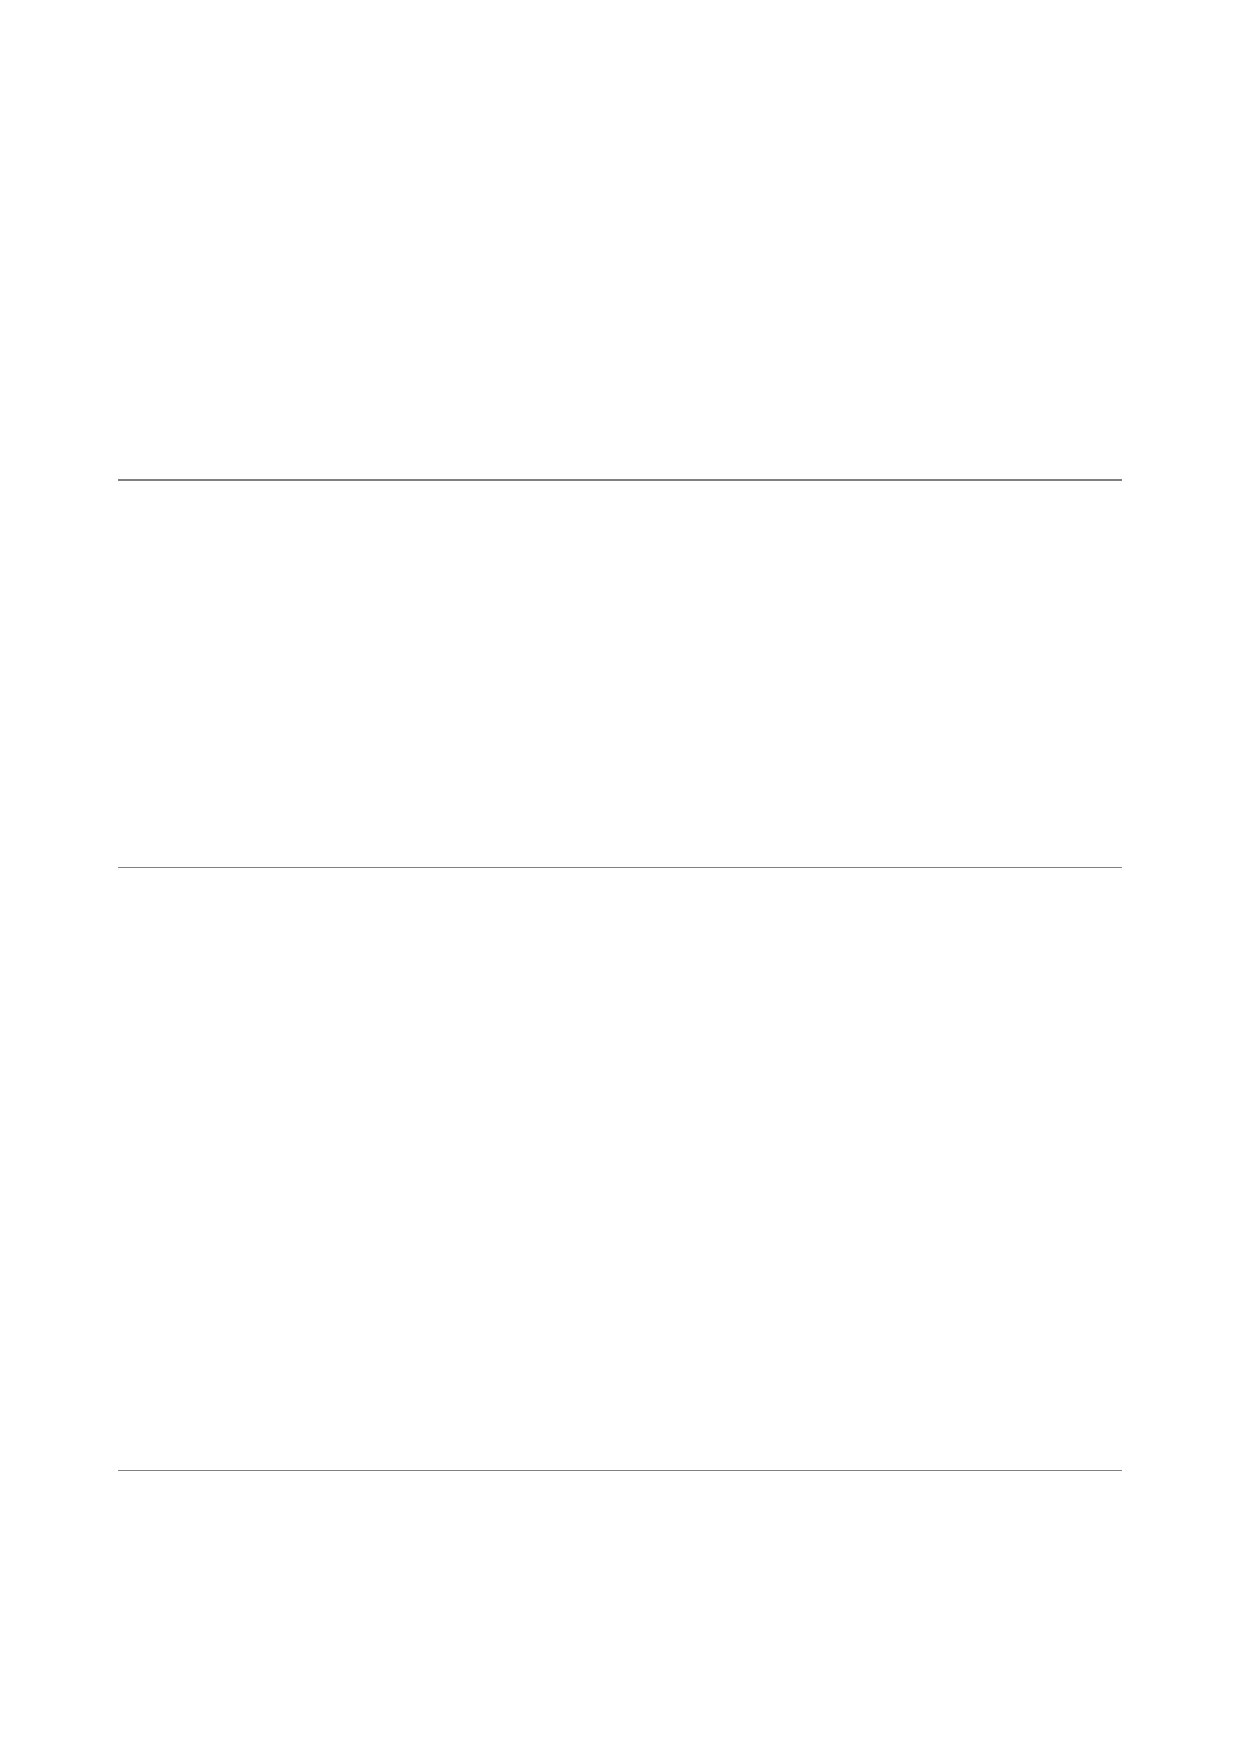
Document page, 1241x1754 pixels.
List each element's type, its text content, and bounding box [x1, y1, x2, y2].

text let article = Article.createToday("Новости"); [118, 1287, 1122, 1310]
text ); [118, 657, 1122, 680]
list ты нажимаешь кнопку → получаешь готовый продукт [162, 269, 1122, 298]
text Article.createToday() [118, 364, 1122, 388]
text } [118, 1068, 1122, 1091]
subtitle Почему фабричный метод — static [118, 1521, 1122, 1567]
text } [118, 1186, 1122, 1210]
text Использование: [118, 1239, 1122, 1268]
text ✔ не нужно помнить new Date() ✔ читается как фраза ✔ логика создания спрятана [118, 1340, 1122, 1437]
text "Новости", [118, 609, 1122, 633]
subtitle Пример с фабричным методом (удобно) [118, 918, 1122, 961]
list ты не собираешь деталь вручную [162, 221, 1122, 250]
list помнишь порядок аргументов [162, 805, 1122, 834]
text Внутри — сложность, снаружи — простота. [118, 417, 1122, 446]
list думаешь о дате [162, 757, 1122, 786]
text Ты сам: [118, 710, 1122, 738]
text Так же и здесь: [118, 317, 1122, 345]
text new Date(2025, 0, 1) [118, 633, 1122, 657]
text static createToday(title) { [118, 1115, 1122, 1139]
subtitle Пример без фабричного метода (неудобно) [118, 530, 1122, 573]
text constructor(title, date) { [118, 997, 1122, 1021]
subtitle Почему он называется «фабричным» [118, 118, 1122, 161]
text let article = new Article( [118, 586, 1122, 609]
text this.date = date; [118, 1044, 1122, 1068]
text class Article { [118, 973, 1122, 997]
text Как на фабрике: [118, 174, 1122, 202]
text } [118, 1162, 1122, 1186]
text return new Article(title, new Date()); [118, 1139, 1122, 1162]
text this.title = title; [118, 1021, 1122, 1044]
text Потому что: [118, 1579, 1122, 1608]
